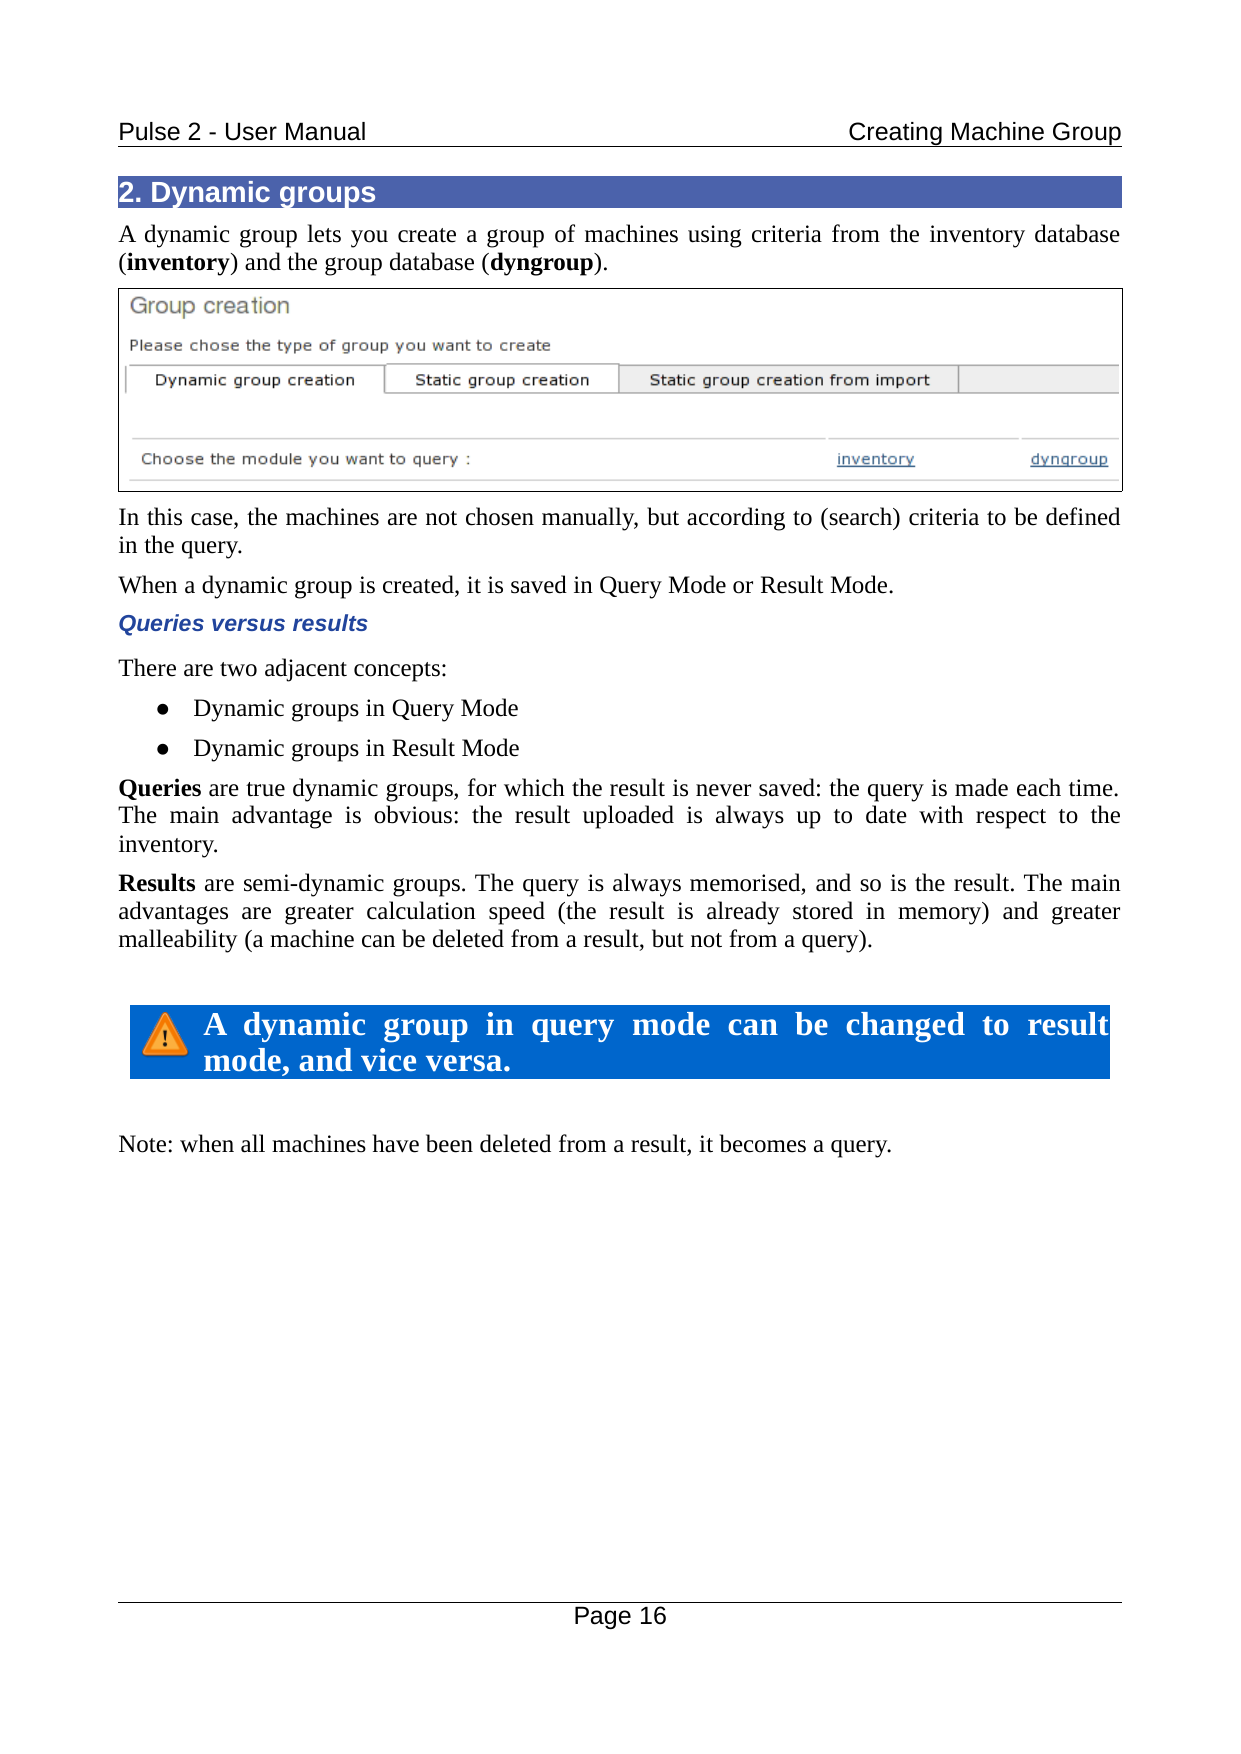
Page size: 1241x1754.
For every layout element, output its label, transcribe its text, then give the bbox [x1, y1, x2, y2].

list Dynamic groups in Query Mode [156, 694, 1122, 722]
text There are two adjacent concepts: [118, 654, 1122, 682]
text A dynamic group in query mode can be changed to result mode, and vice versa. [130, 1005, 1110, 1079]
list Dynamic groups in Result Mode [156, 734, 1122, 762]
picture [121, 290, 1119, 488]
text Results are semi-dynamic groups. The query is always memorised, and so is the result. The main advantages are greater calculation speed (the result is already stored in memory) and greater malleability (a machine can be deleted from a result, but not from a query). [118, 869, 1122, 953]
text When a dynamic group is created, it is saved in Query Mode or Result Mode. [118, 571, 1122, 598]
text In this case, the machines are not chosen manually, but according to (search) criteria to be defined in the query. [118, 492, 1122, 559]
subtitle Dynamic groups [118, 176, 1122, 208]
text Note: when all machines have been deleted from a result, it becomes a query. [118, 1130, 1122, 1158]
text A dynamic group lets you create a group of machines using criteria from the inventory database (inventory) and the group database (dyngroup). [118, 220, 1122, 276]
subtitle Queries versus results [118, 610, 1122, 636]
text [119, 289, 1122, 491]
text Queries are true dynamic groups, for which the result is never saved: the query is made each time. The main advantage is obvious: the result uploaded is always up to date with respect to the inventory. [118, 773, 1122, 857]
picture [140, 1012, 190, 1058]
